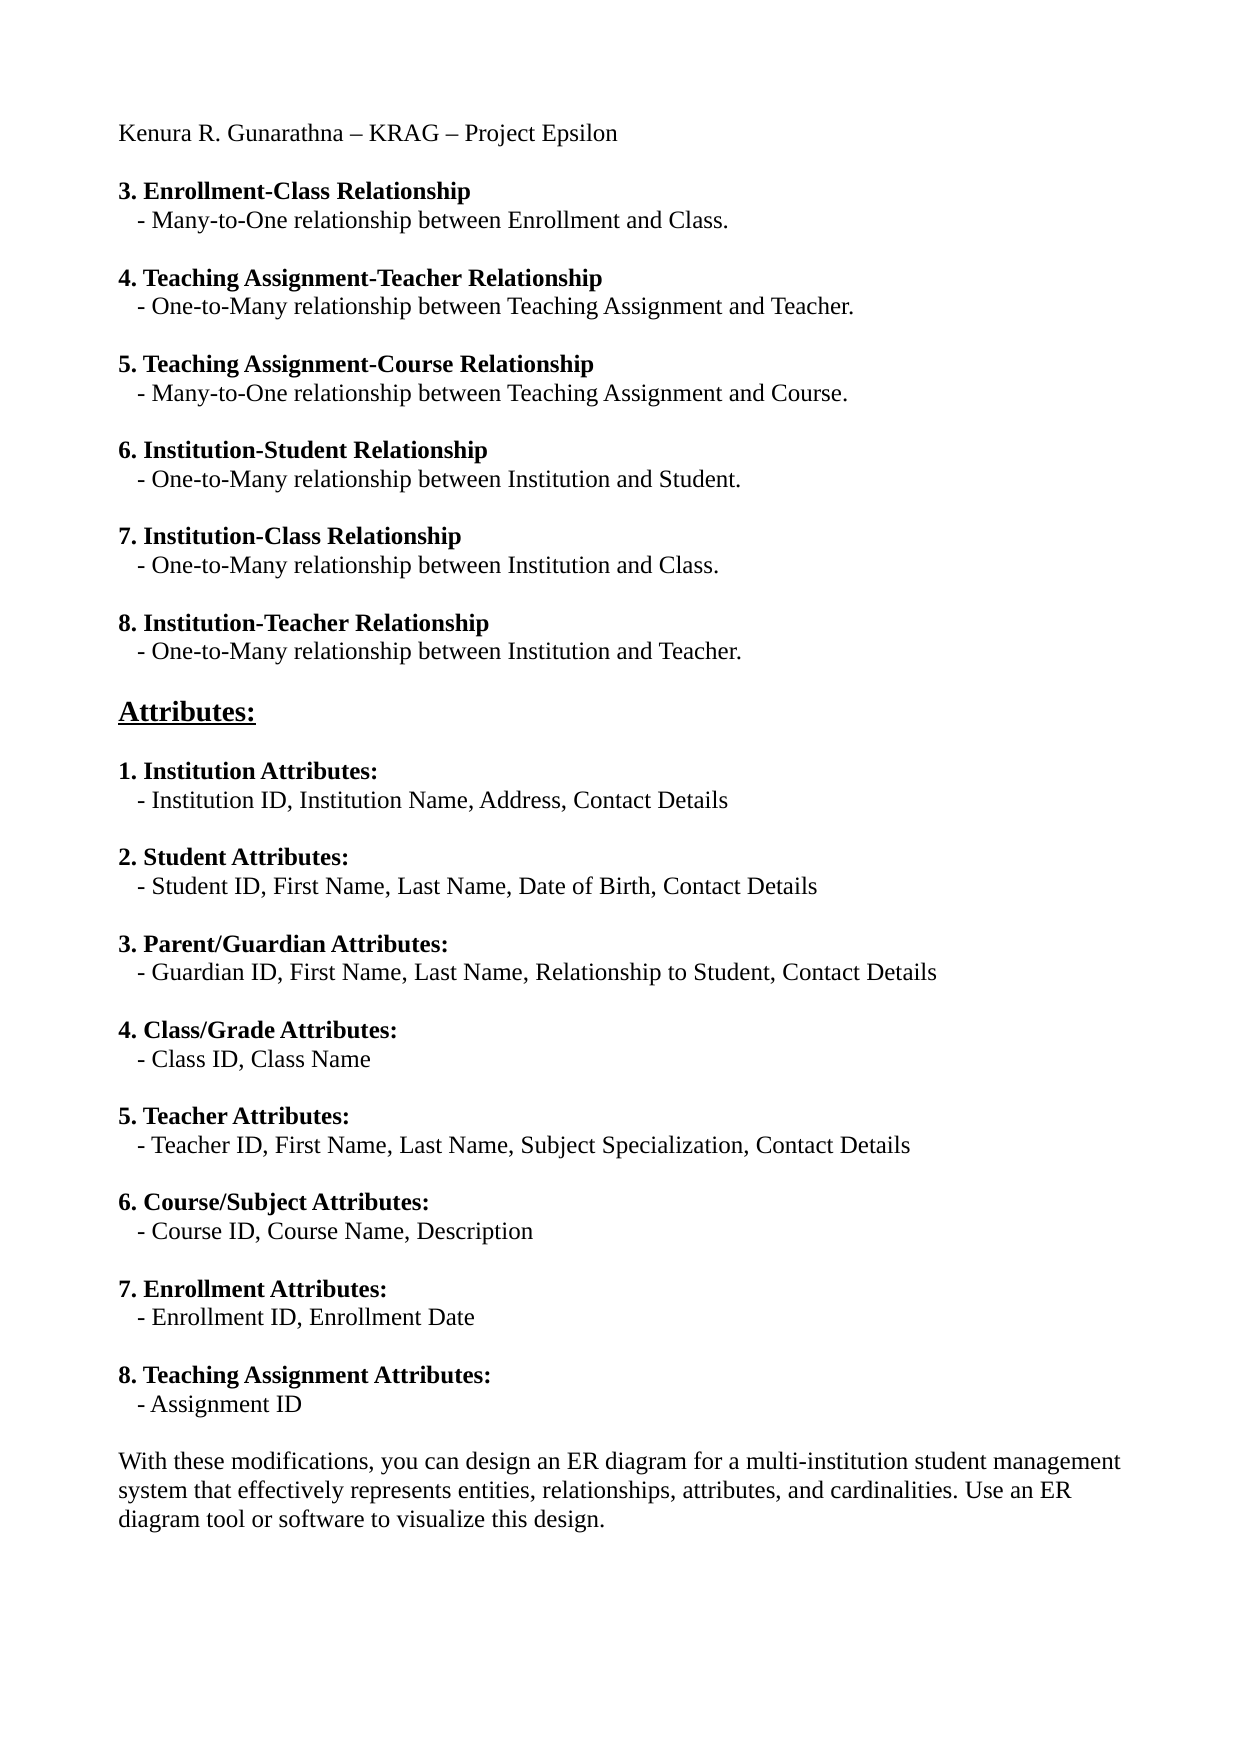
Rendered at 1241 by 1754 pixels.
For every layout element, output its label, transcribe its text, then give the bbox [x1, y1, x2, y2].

text 6. Course/Subject Attributes: [118, 1187, 1122, 1216]
text - Many-to-One relationship between Enrollment and Class. [118, 205, 1122, 234]
text - One-to-Many relationship between Institution and Student. [118, 464, 1122, 493]
text 7. Institution-Class Relationship [118, 521, 1122, 550]
text Attributes: [118, 694, 1122, 727]
text - One-to-Many relationship between Institution and Class. [118, 550, 1122, 579]
text 3. Enrollment-Class Relationship [118, 176, 1122, 205]
text - Assignment ID [118, 1389, 1122, 1417]
text - Course ID, Course Name, Description [118, 1216, 1122, 1245]
text 2. Student Attributes: [118, 842, 1122, 871]
text 8. Teaching Assignment Attributes: [118, 1360, 1122, 1389]
text 4. Class/Grade Attributes: [118, 1015, 1122, 1044]
text - Student ID, First Name, Last Name, Date of Birth, Contact Details [118, 871, 1122, 900]
text - Guardian ID, First Name, Last Name, Relationship to Student, Contact Details [118, 957, 1122, 986]
text 6. Institution-Student Relationship [118, 435, 1122, 464]
text 1. Institution Attributes: [118, 756, 1122, 785]
text - One-to-Many relationship between Teaching Assignment and Teacher. [118, 291, 1122, 320]
text 4. Teaching Assignment-Teacher Relationship [118, 263, 1122, 291]
text - Many-to-One relationship between Teaching Assignment and Course. [118, 378, 1122, 406]
text 5. Teacher Attributes: [118, 1101, 1122, 1130]
text 3. Parent/Guardian Attributes: [118, 929, 1122, 957]
text - One-to-Many relationship between Institution and Teacher. [118, 636, 1122, 665]
text 7. Enrollment Attributes: [118, 1274, 1122, 1302]
text - Institution ID, Institution Name, Address, Contact Details [118, 785, 1122, 814]
text 5. Teaching Assignment-Course Relationship [118, 349, 1122, 378]
text 8. Institution-Teacher Relationship [118, 608, 1122, 636]
text - Class ID, Class Name [118, 1044, 1122, 1072]
text With these modifications, you can design an ER diagram for a multi-institution student management system that effectively represents entities, relationships, attributes, and cardinalities. Use an ER diagram tool or software to visualize this design. [118, 1446, 1122, 1532]
text - Enrollment ID, Enrollment Date [118, 1302, 1122, 1331]
text - Teacher ID, First Name, Last Name, Subject Specialization, Contact Details [118, 1130, 1122, 1159]
